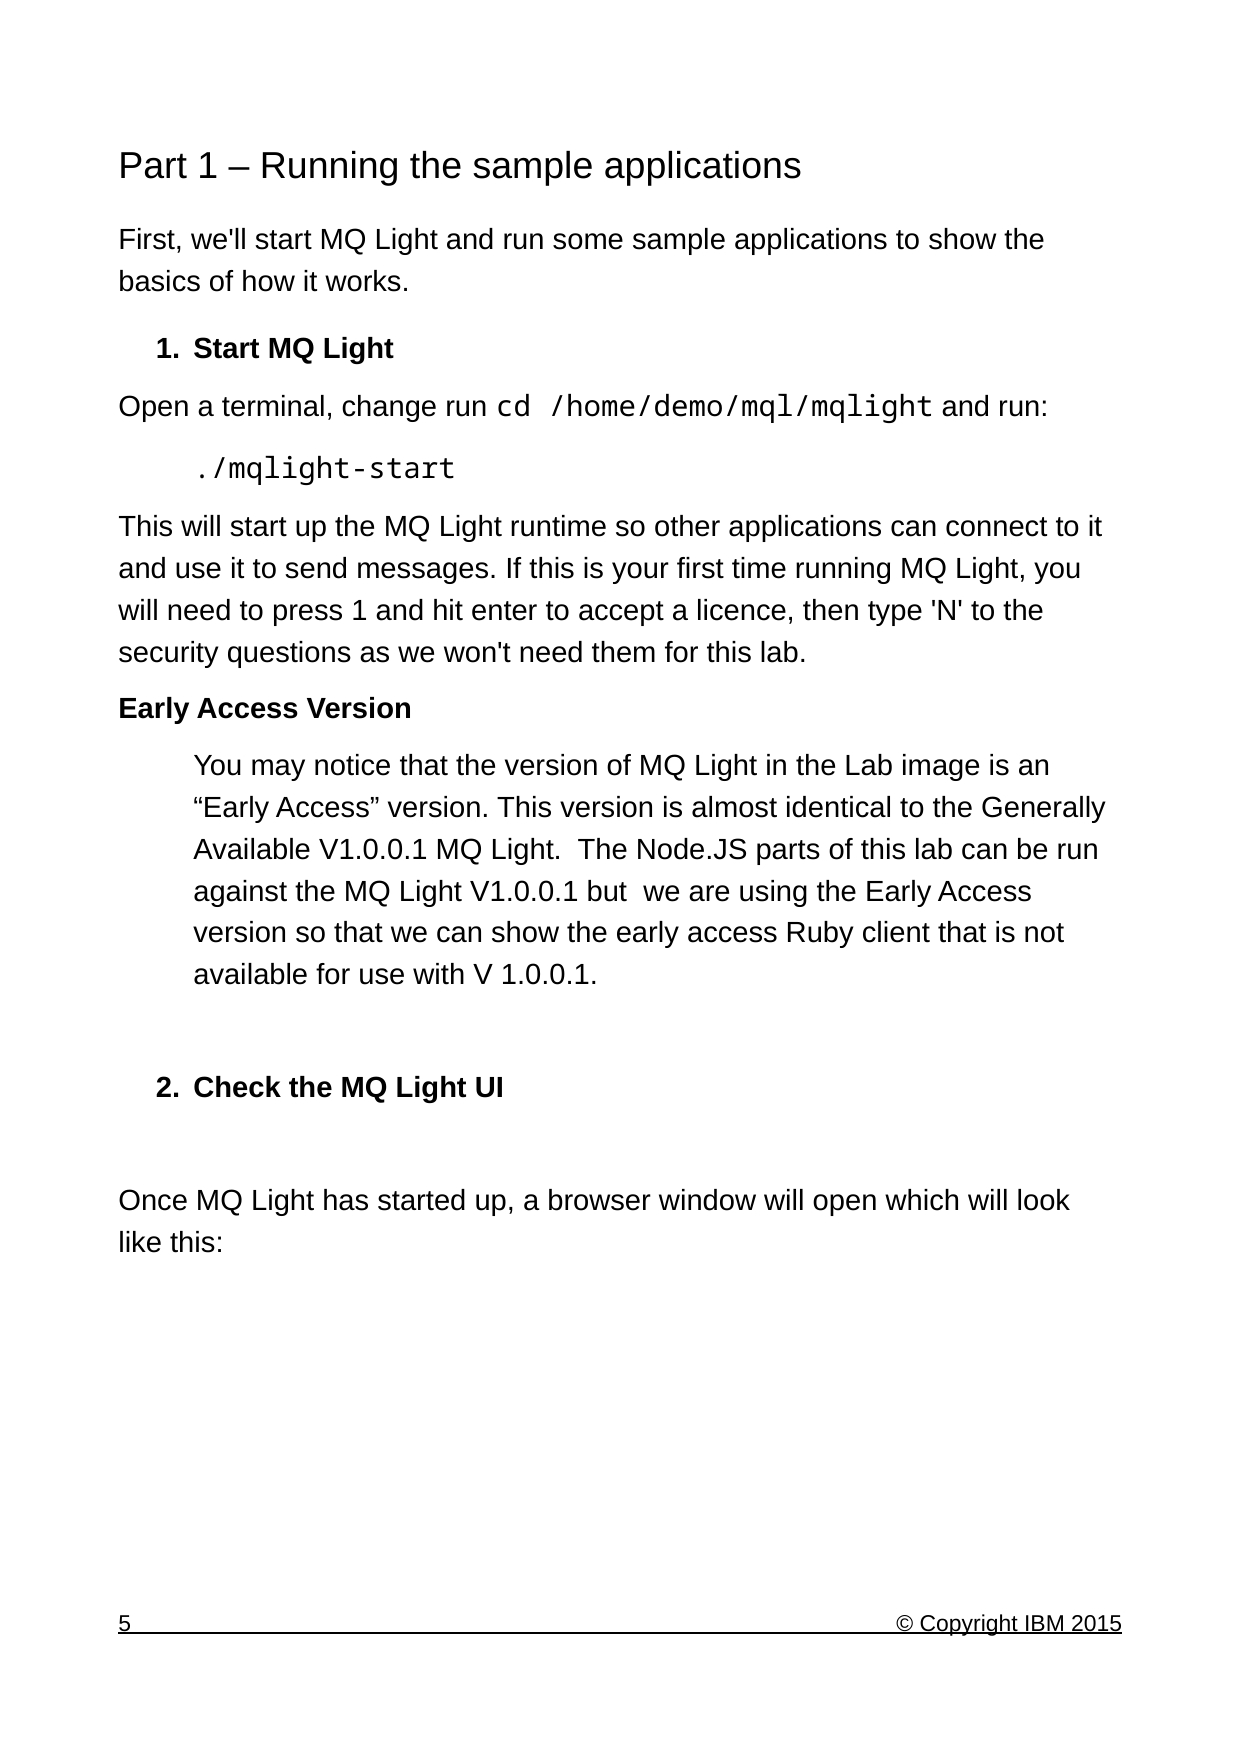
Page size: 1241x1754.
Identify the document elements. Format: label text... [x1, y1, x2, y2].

list Check the MQ Light UI [156, 1070, 1122, 1104]
text You may notice that the version of MQ Light in the Lab image is an “Early Access” version. This version is almost identical to the Generally Available V1.0.0.1 MQ Light. The Node.JS parts of this lab can be run against the MQ Light V1.0.0.1 but we are using the Early Access version so that we can show the early access Ruby client that is not available for use with V 1.0.0.1. [193, 748, 1122, 991]
text Open a terminal, change run cd /home/demo/mql/mqlight and run: [118, 385, 1122, 425]
subtitle First, we'll start MQ Light and run some sample applications to show the basics of how it works. [118, 222, 1122, 297]
text This will start up the MQ Light runtime so other applications can connect to it and use it to send messages. If this is your first time running MQ Light, you will need to press 1 and hit enter to accept a licence, then type 'N' to the security questions as we won't need them for this lab. [118, 509, 1122, 669]
text ./mqlight-start [118, 447, 1122, 487]
subtitle Part 1 – Running the sample applications [118, 143, 1122, 186]
subtitle Start MQ Light [156, 331, 1122, 364]
text Early Access Version [118, 692, 1122, 725]
text Once MQ Light has started up, a browser window will open which will look like this: [118, 1183, 1122, 1259]
